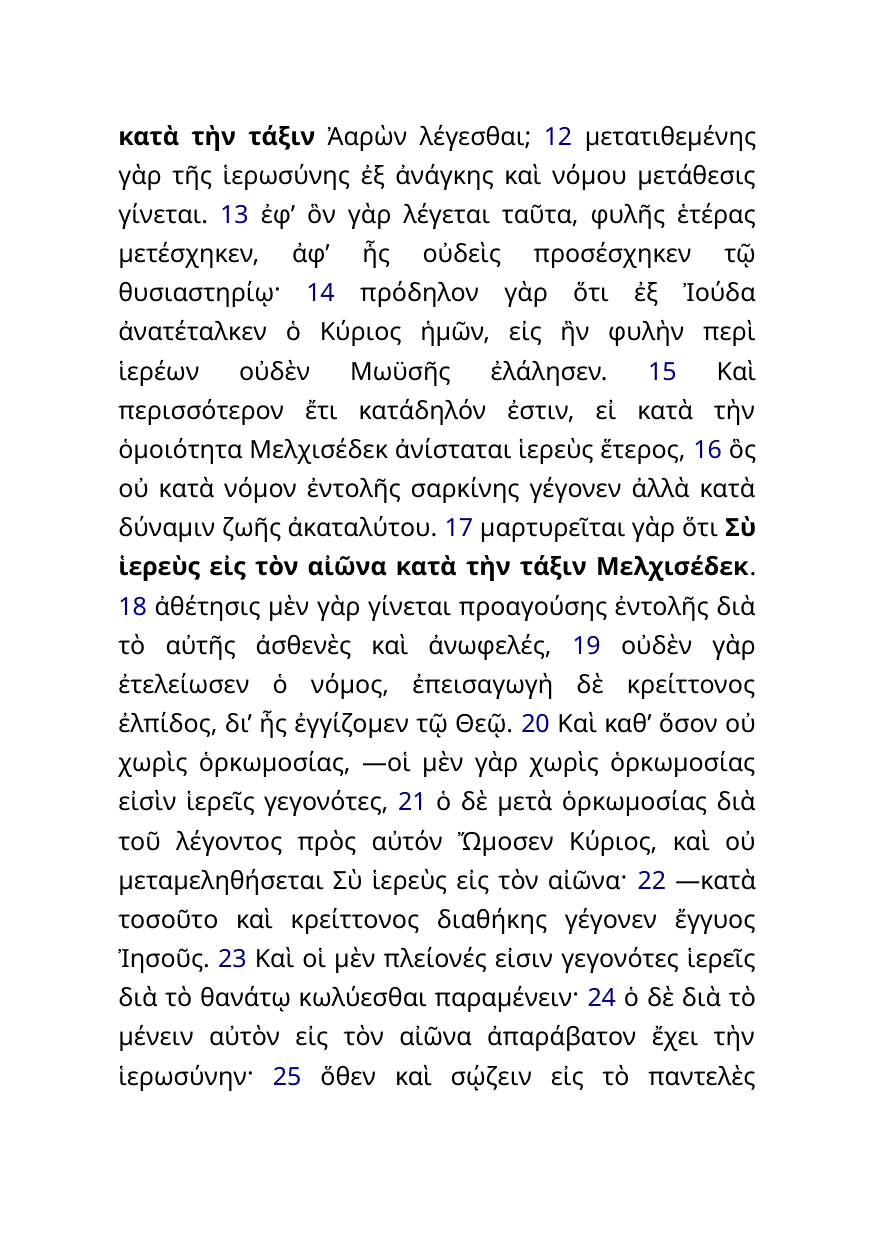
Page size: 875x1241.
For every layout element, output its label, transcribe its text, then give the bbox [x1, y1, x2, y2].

text κατὰ τὴν τάξιν Ἀαρὼν λέγεσθαι; 12 μετατιθεμένης γὰρ τῆς ἱερωσύνης ἐξ ἀνάγκης καὶ νόμου μετάθεσις γίνεται. 13 ἐφ’ ὃν γὰρ λέγεται ταῦτα, φυλῆς ἑτέρας μετέσχηκεν, ἀφ’ ἧς οὐδεὶς προσέσχηκεν τῷ θυσιαστηρίῳ· 14 πρόδηλον γὰρ ὅτι ἐξ Ἰούδα ἀνατέταλκεν ὁ Κύριος ἡμῶν, εἰς ἣν φυλὴν περὶ ἱερέων οὐδὲν Μωϋσῆς ἐλάλησεν. 15 Καὶ περισσότερον ἔτι κατάδηλόν ἐστιν, εἰ κατὰ τὴν ὁμοιότητα Μελχισέδεκ ἀνίσταται ἱερεὺς ἕτερος, 16 ὃς οὐ κατὰ νόμον ἐντολῆς σαρκίνης γέγονεν ἀλλὰ κατὰ δύναμιν ζωῆς ἀκαταλύτου. 17 μαρτυρεῖται γὰρ ὅτι Σὺ ἱερεὺς εἰς τὸν αἰῶνα κατὰ τὴν τάξιν Μελχισέδεκ. 18 ἀθέτησις μὲν γὰρ γίνεται προαγούσης ἐντολῆς διὰ τὸ αὐτῆς ἀσθενὲς καὶ ἀνωφελές, 19 οὐδὲν γὰρ ἐτελείωσεν ὁ νόμος, ἐπεισαγωγὴ δὲ κρείττονος ἐλπίδος, δι’ ἧς ἐγγίζομεν τῷ Θεῷ. 20 Καὶ καθ’ ὅσον οὐ χωρὶς ὁρκωμοσίας, —οἱ μὲν γὰρ χωρὶς ὁρκωμοσίας εἰσὶν ἱερεῖς γεγονότες, 21 ὁ δὲ μετὰ ὁρκωμοσίας διὰ τοῦ λέγοντος πρὸς αὐτόν Ὤμοσεν Κύριος, καὶ οὐ μεταμεληθήσεται Σὺ ἱερεὺς εἰς τὸν αἰῶνα· 22 —κατὰ τοσοῦτο καὶ κρείττονος διαθήκης γέγονεν ἔγγυος Ἰησοῦς. 23 Καὶ οἱ μὲν πλείονές εἰσιν γεγονότες ἱερεῖς διὰ τὸ θανάτῳ κωλύεσθαι παραμένειν· 24 ὁ δὲ διὰ τὸ μένειν αὐτὸν εἰς τὸν αἰῶνα ἀπαράβατον ἔχει τὴν ἱερωσύνην· 25 ὅθεν καὶ σῴζειν εἰς τὸ παντελὲς [118, 118, 756, 1092]
